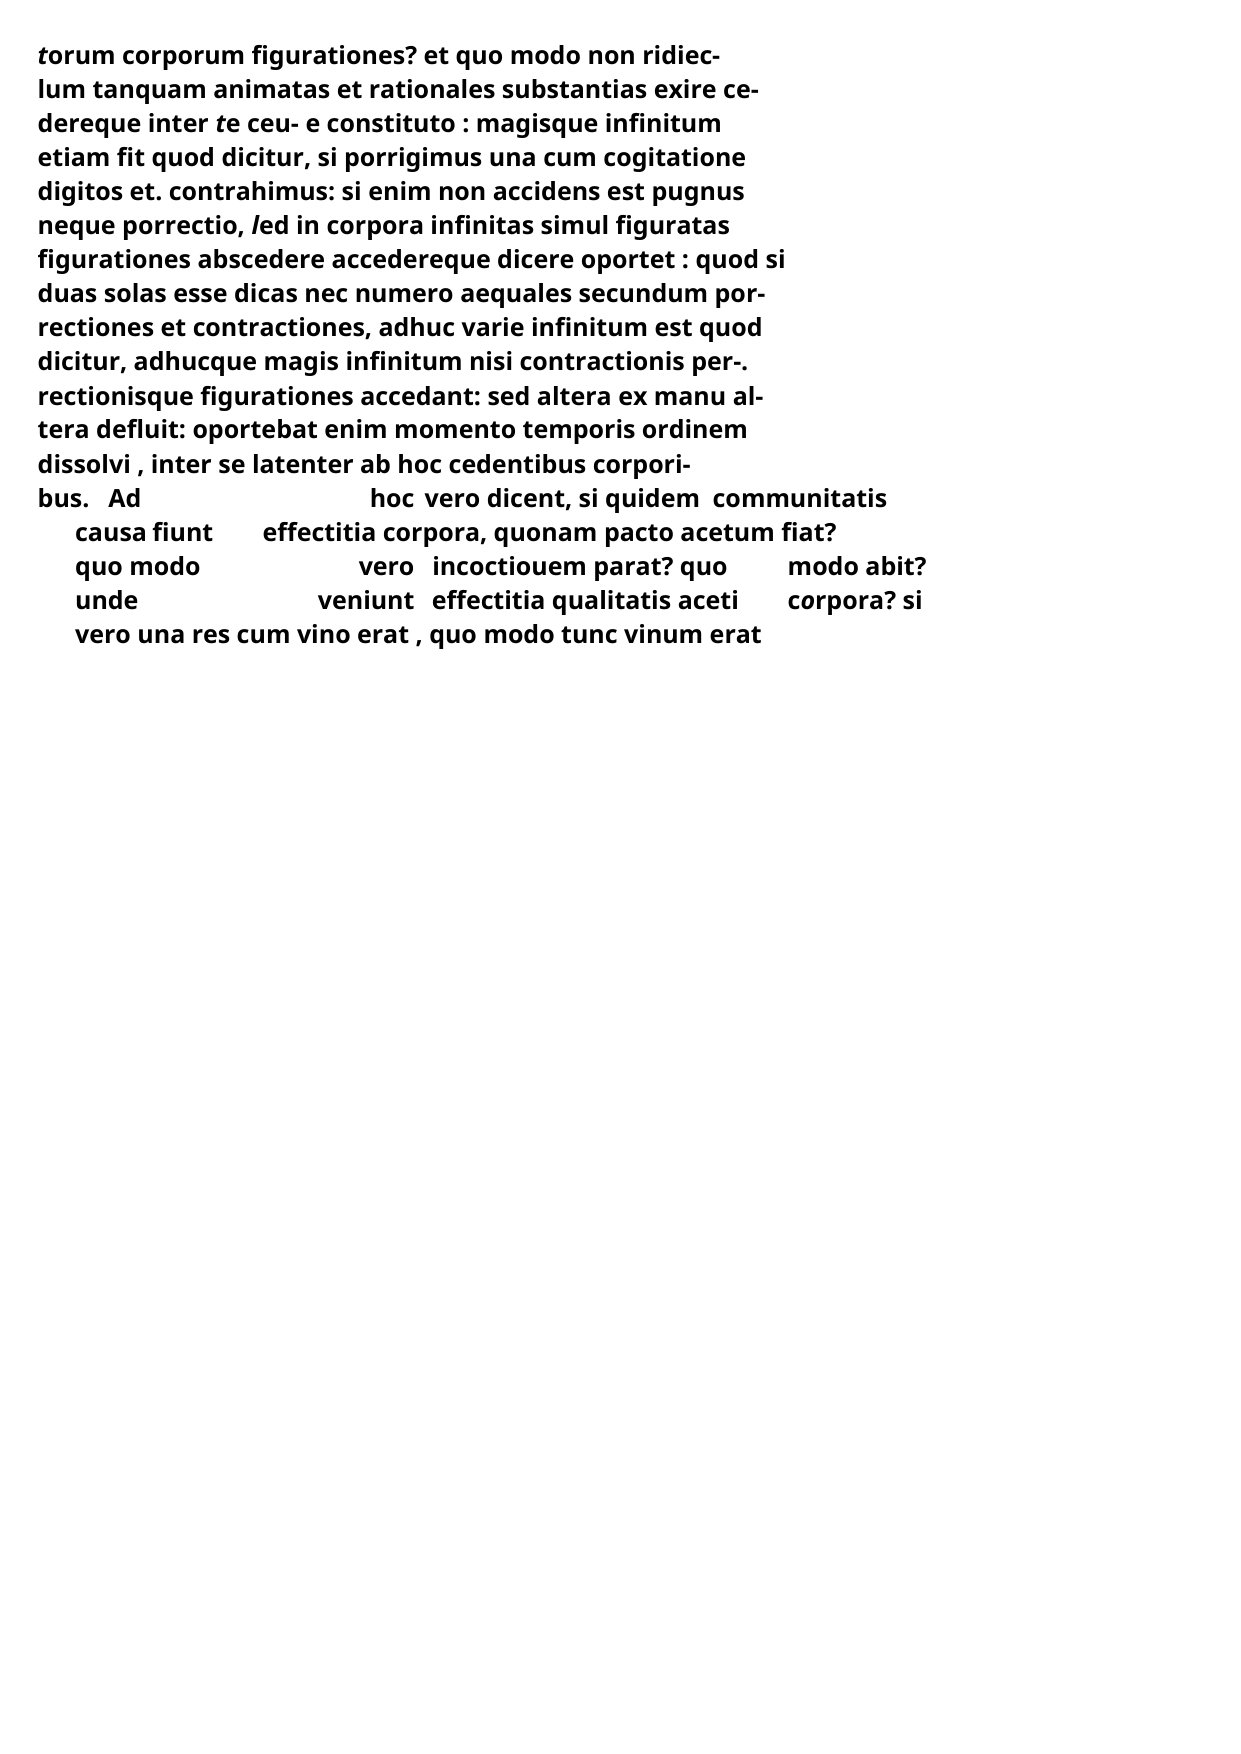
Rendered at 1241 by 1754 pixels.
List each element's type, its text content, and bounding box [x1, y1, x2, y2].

text vero una res cum vino erat , quo modo tunc vinum erat [37, 617, 1203, 651]
text unde veniunt effectitia qualitatis aceti corpora? si [37, 582, 1203, 617]
text torum corporum figurationes? et quo modo non ridiec- lum tanquam animatas et rationales substantias exire ce- dereque inter te ceu- e constituto : magisque infinitum etiam fit quod dicitur, si porrigimus una cum cogitatione digitos et. contrahimus: si enim non accidens est pugnus neque porrectio, led in corpora infinitas simul figuratas figurationes abscedere accedereque dicere oportet : quod si duas solas esse dicas nec numero aequales secundum por- rectiones et contractiones, adhuc varie infinitum est quod dicitur, adhucque magis infinitum nisi contractionis per-. rectionisque figurationes accedant: sed altera ex manu al- tera defluit: oportebat enim momento temporis ordinem dissolvi , inter se latenter ab hoc cedentibus corpori- bus. Ad hoc vero dicent, si quidem communitatis [37, 37, 1203, 514]
text causa fiunt effectitia corpora, quonam pacto acetum fiat? [37, 514, 1203, 548]
text quo modo vero incoctiouem parat? quo modo abit? [37, 548, 1203, 582]
